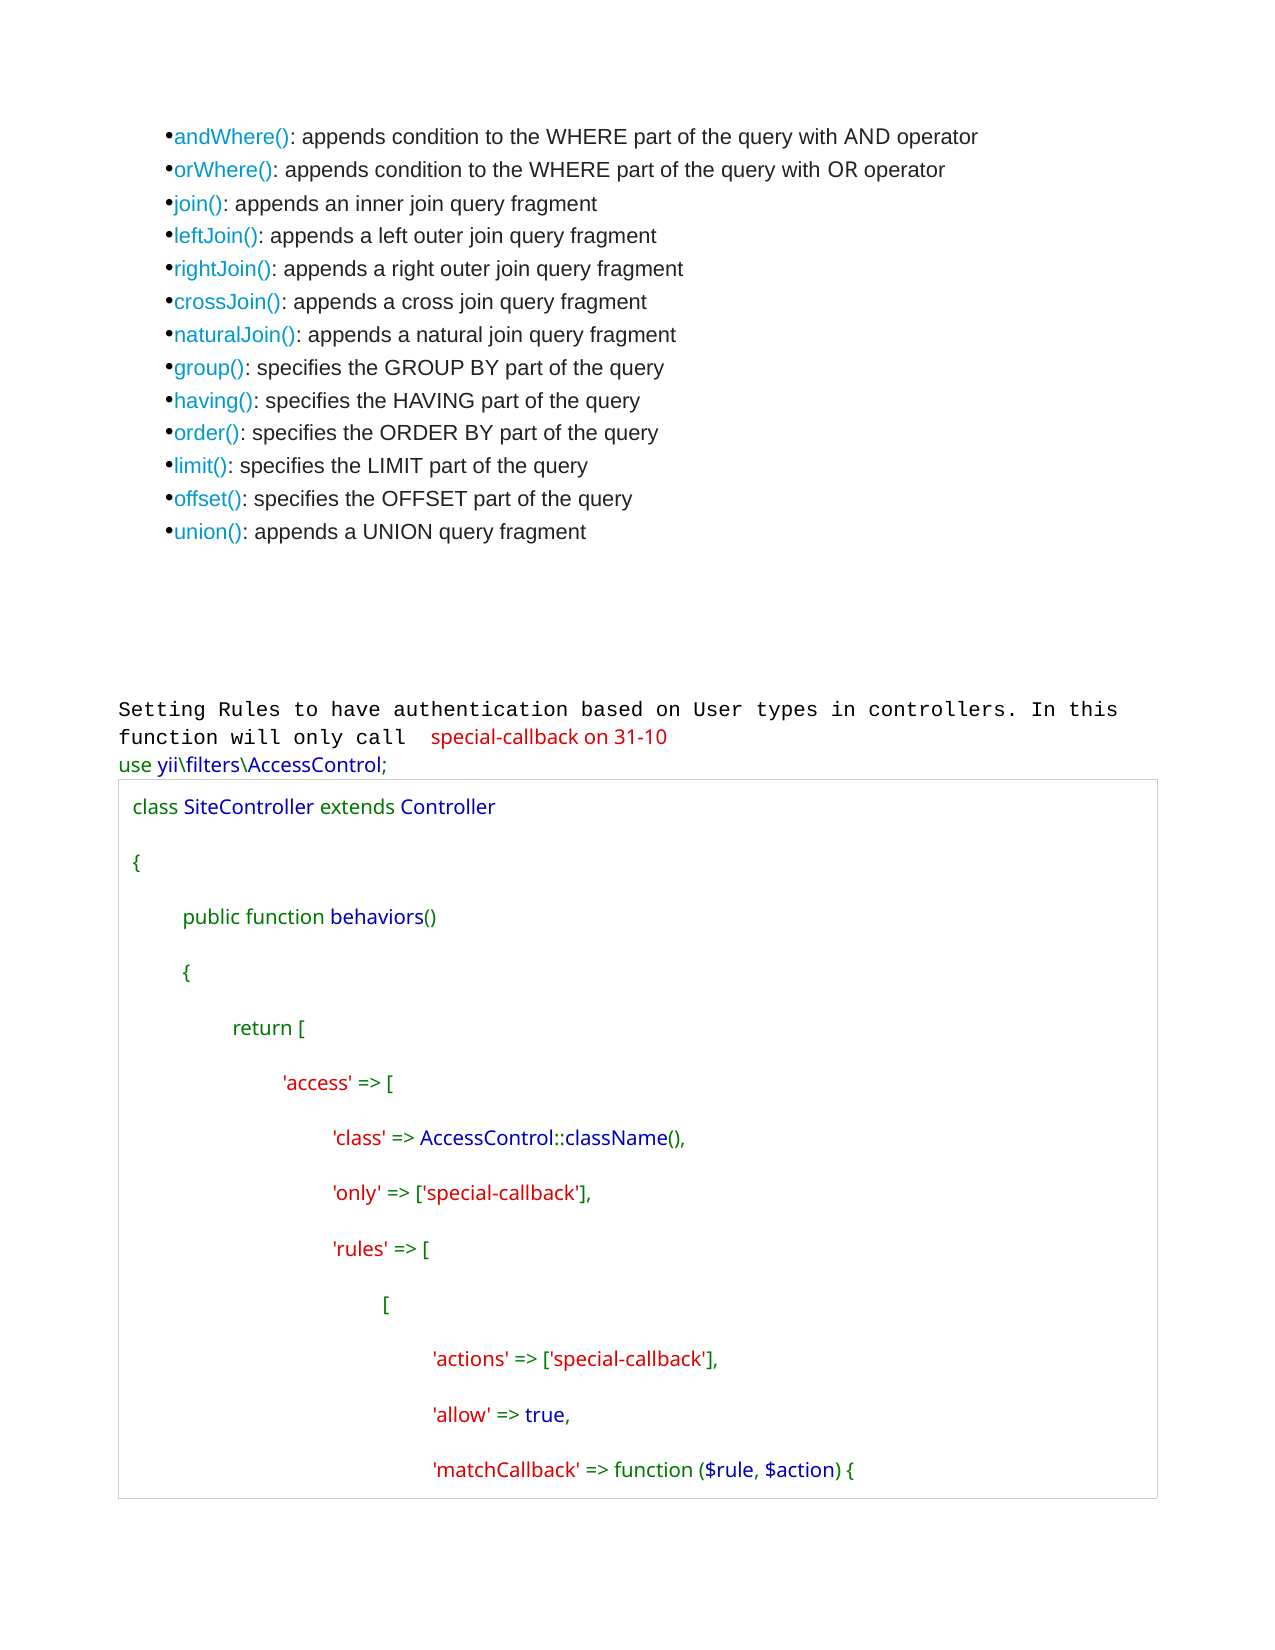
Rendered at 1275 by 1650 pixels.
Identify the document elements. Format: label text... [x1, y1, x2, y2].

list leftJoin(): appends a left outer join query fragment [165, 217, 1157, 249]
text use yii\filters\AccessControl; [118, 751, 1157, 778]
list offset(): specifies the OFFSET part of the query [165, 479, 1157, 512]
text 'class' => AccessControl::className(), [119, 1109, 1157, 1152]
text class SiteController extends Controller [119, 780, 1157, 820]
list union(): appends a UNION query fragment [165, 512, 1157, 545]
list rightJoin(): appends a right outer join query fragment [165, 249, 1157, 282]
text 'actions' => ['special-callback'], [119, 1331, 1157, 1373]
list limit(): specifies the LIMIT part of the query [165, 446, 1157, 479]
text 'access' => [ [119, 1054, 1157, 1096]
text Setting Rules to have authentication based on User types in controllers. In this function will only call special-callback on 31-10 [118, 699, 1157, 751]
text { [119, 833, 1157, 875]
list having(): specifies the HAVING part of the query [165, 381, 1157, 413]
text 'matchCallback' => function ($rule, $action) { [119, 1441, 1157, 1498]
text { [119, 944, 1157, 986]
list andWhere(): appends condition to the WHERE part of the query with AND operator [165, 118, 1157, 151]
text 'rules' => [ [119, 1220, 1157, 1262]
list crossJoin(): appends a cross join query fragment [165, 282, 1157, 315]
list group(): specifies the GROUP BY part of the query [165, 348, 1157, 381]
text 'allow' => true, [119, 1386, 1157, 1428]
list naturalJoin(): appends a natural join query fragment [165, 315, 1157, 348]
text return [ [119, 999, 1157, 1041]
list orWhere(): appends condition to the WHERE part of the query with OR operator [165, 151, 1157, 184]
list join(): appends an inner join query fragment [165, 184, 1157, 217]
list order(): specifies the ORDER BY part of the query [165, 413, 1157, 446]
text public function behaviors() [119, 888, 1157, 931]
text 'only' => ['special-callback'], [119, 1165, 1157, 1207]
text [ [119, 1276, 1157, 1318]
